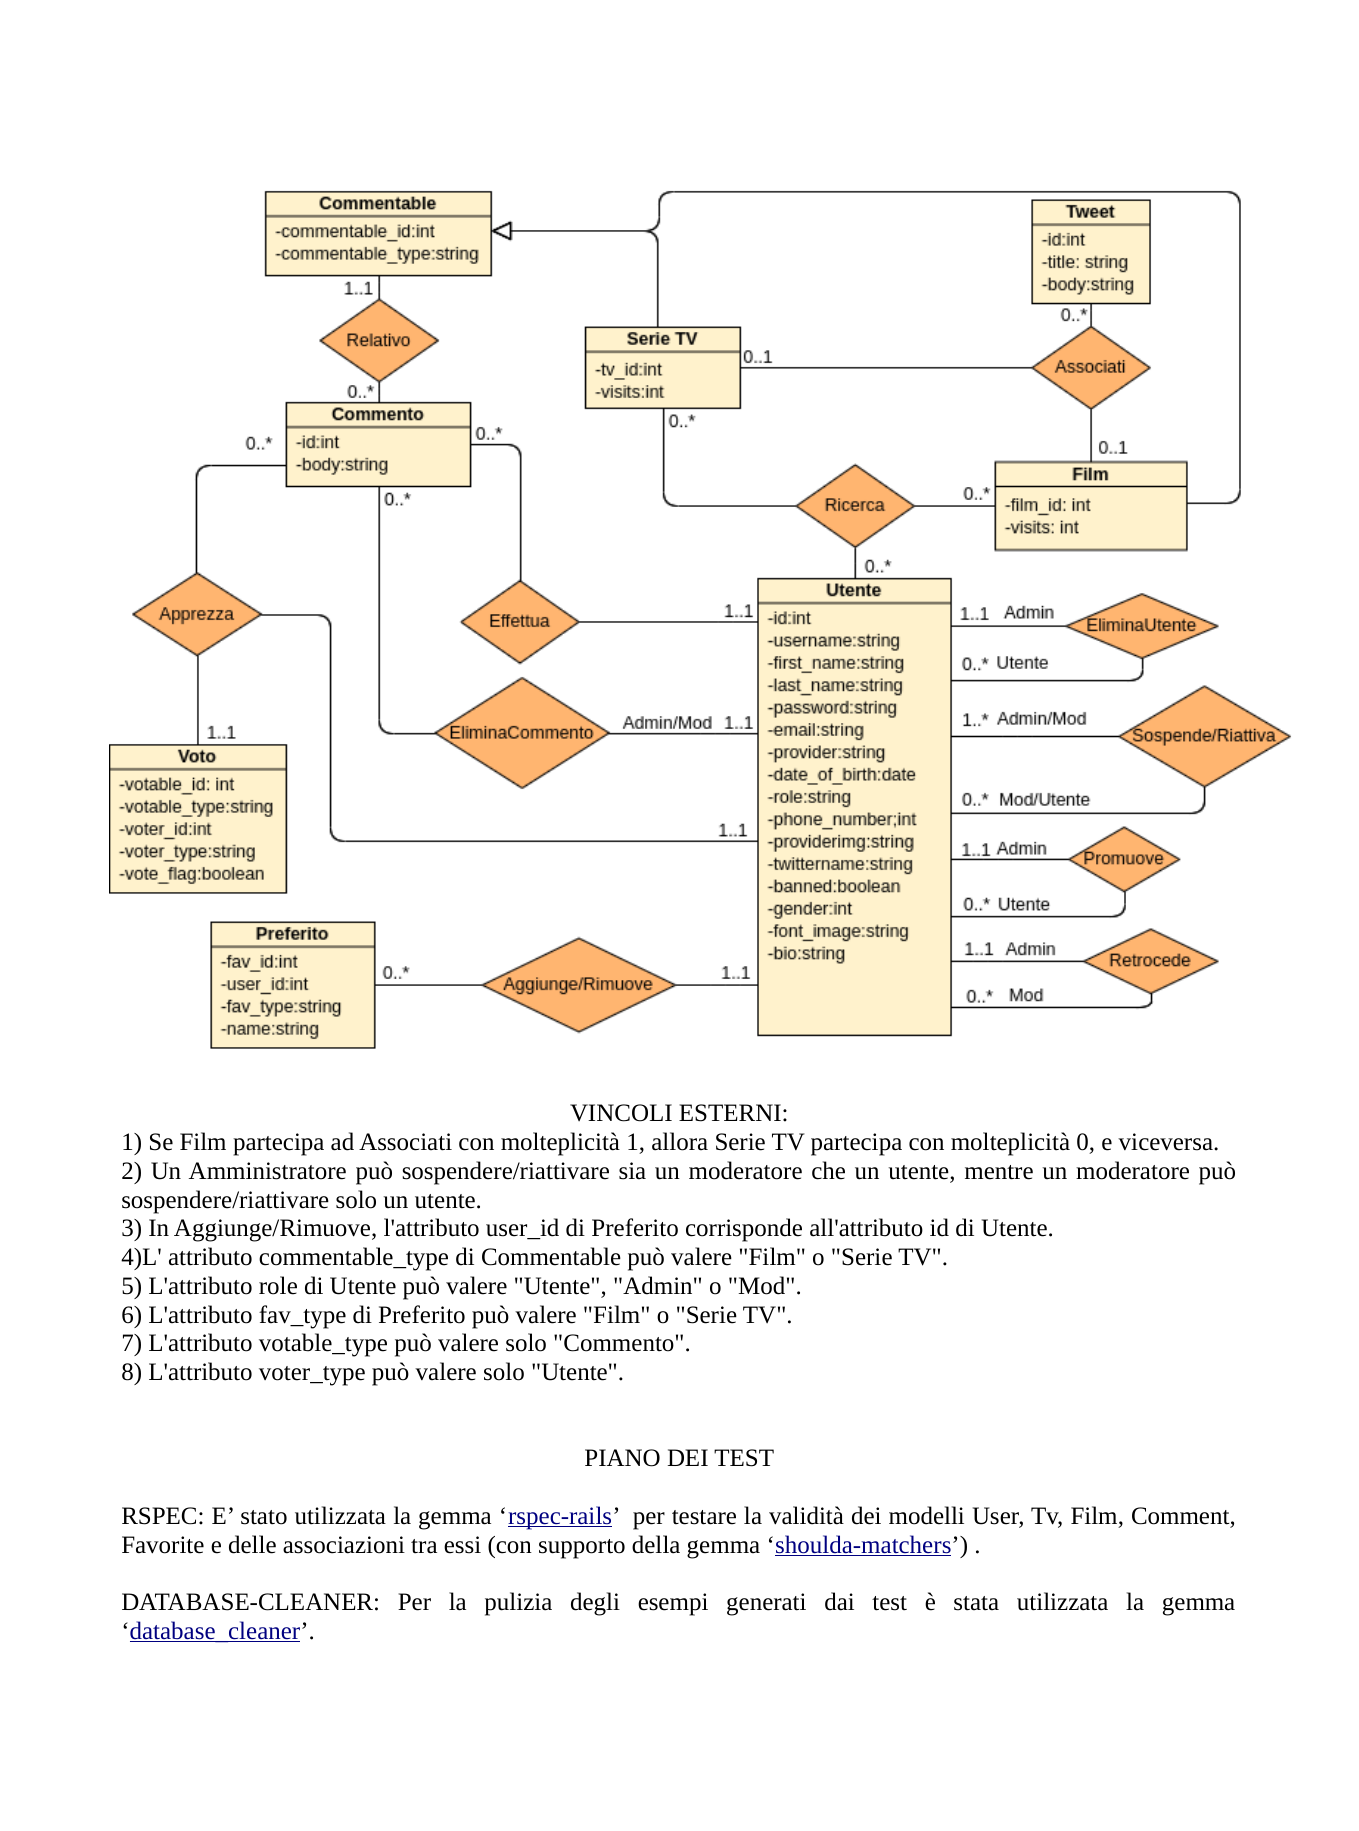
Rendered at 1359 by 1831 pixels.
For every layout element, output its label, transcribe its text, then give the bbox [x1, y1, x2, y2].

picture [109, 155, 1294, 1067]
text 8) L'attributo voter_type può valere solo "Utente". [121, 1357, 1237, 1386]
text 2) Un Amministratore può sospendere/riattivare sia un moderatore che un utente, mentre un moderatore può sospendere/riattivare solo un utente. [121, 1156, 1237, 1213]
text RSPEC: E’ stato utilizzata la gemma ‘rspec-rails’ per testare la validità dei modelli User, Tv, Film, Comment, Favorite e delle associazioni tra essi (con supporto della gemma ‘shoulda-matchers’) . [121, 1501, 1237, 1558]
text 5) L'attributo role di Utente può valere "Utente", "Admin" o "Mod". [121, 1271, 1237, 1300]
text 1) Se Film partecipa ad Associati con molteplicità 1, allora Serie TV partecipa con molteplicità 0, e viceversa. [121, 1127, 1237, 1156]
text 3) In Aggiunge/Rimuove, l'attributo user_id di Preferito corrisponde all'attributo id di Utente. [121, 1213, 1237, 1242]
text VINCOLI ESTERNI: [121, 1098, 1237, 1127]
text 4)L' attributo commentable_type di Commentable può valere "Film" o "Serie TV". [121, 1242, 1237, 1271]
text 6) L'attributo fav_type di Preferito può valere "Film" o "Serie TV". [121, 1300, 1237, 1328]
text 7) L'attributo votable_type può valere solo "Commento". [121, 1328, 1237, 1357]
text DATABASE-CLEANER: Per la pulizia degli esempi generati dai test è stata utilizzata la gemma ‘database_cleaner’. [121, 1587, 1237, 1645]
text PIANO DEI TEST [121, 1443, 1237, 1472]
